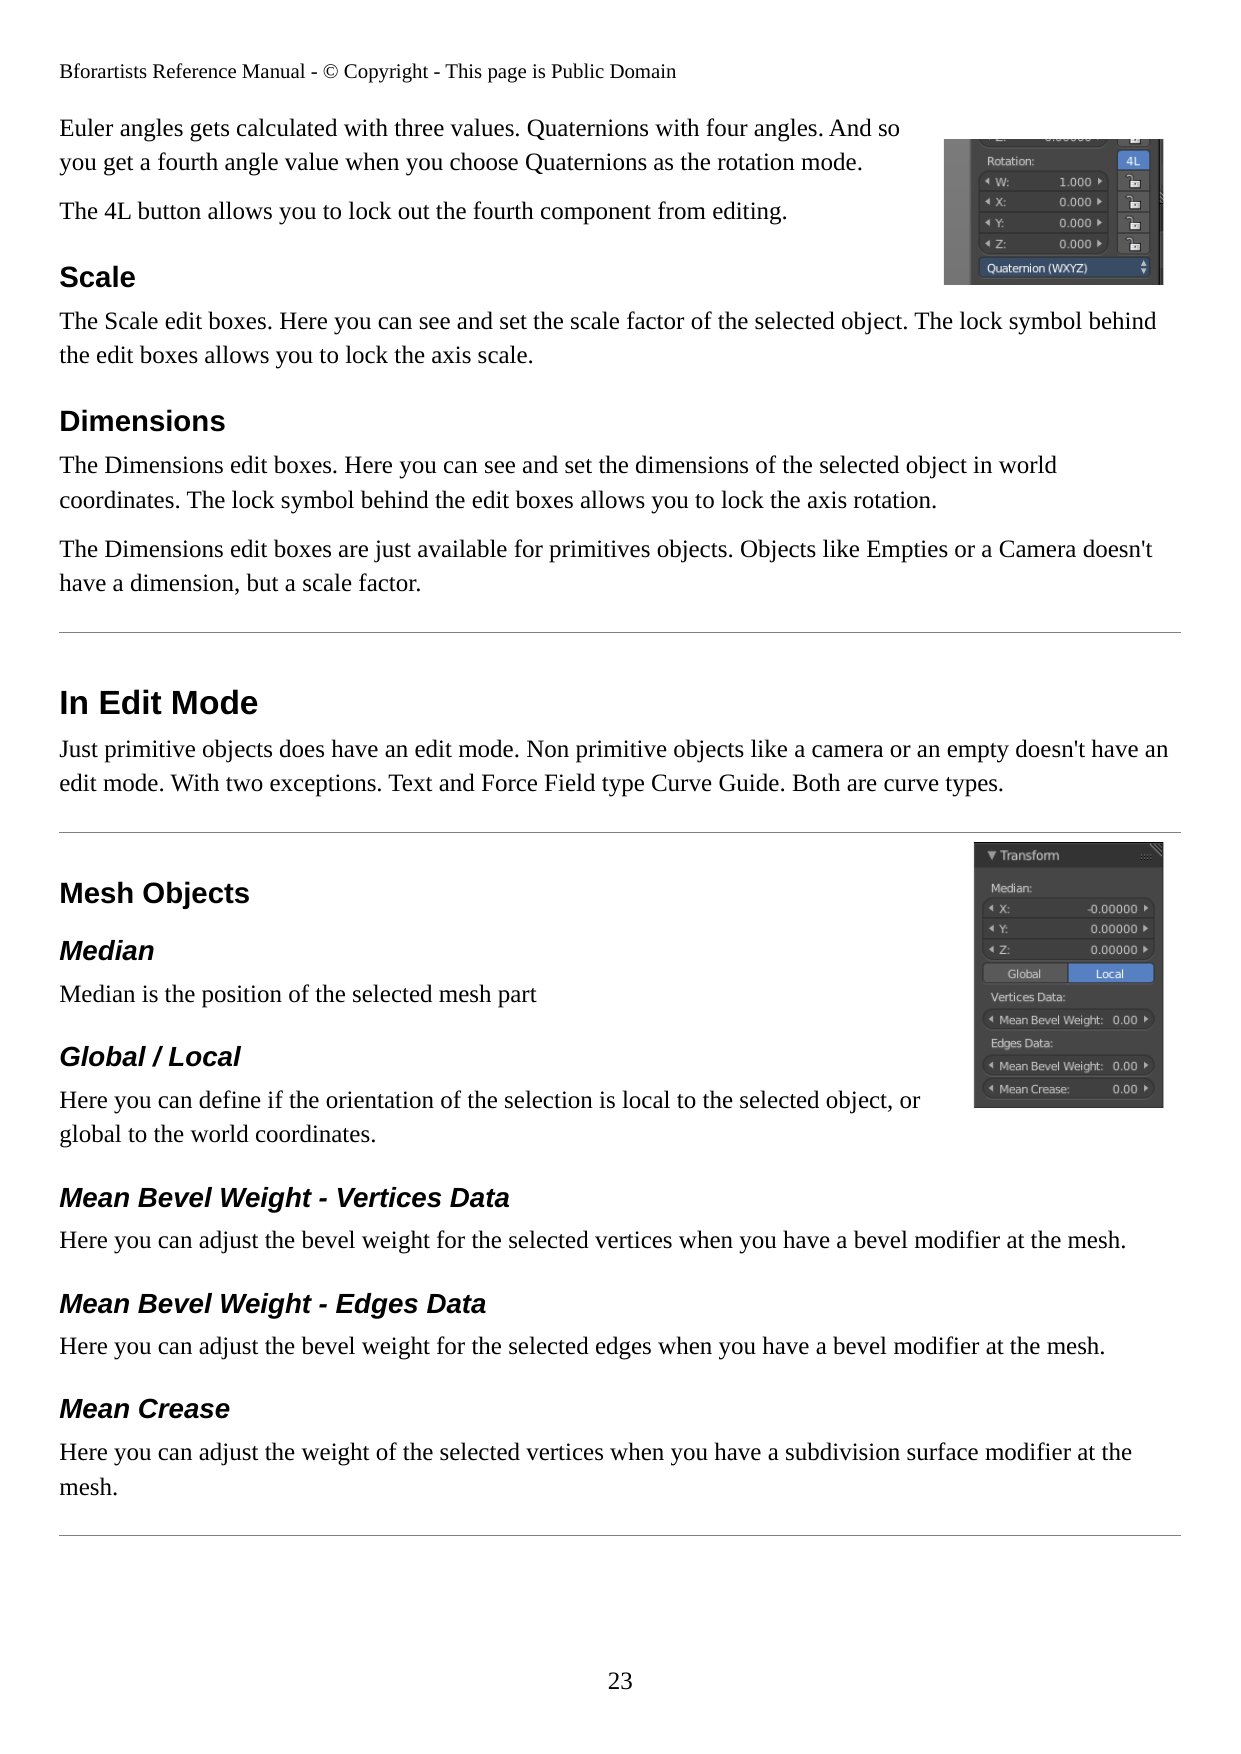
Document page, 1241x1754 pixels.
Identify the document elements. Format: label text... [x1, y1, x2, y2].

subtitle Mesh Objects [59, 876, 973, 910]
text Here you can adjust the weight of the selected vertices when you have a subdivision surface modifier at the mesh. [59, 1437, 1181, 1501]
subtitle [1164, 876, 1181, 910]
text The 4L button allows you to lock out the fourth component from editing. [59, 196, 943, 225]
subtitle Mean Crease [59, 1393, 1181, 1425]
subtitle Median [59, 935, 973, 967]
subtitle Dimensions [59, 404, 1181, 438]
subtitle Mean Bevel Weight - Vertices Data [59, 1181, 1181, 1213]
text Here you can adjust the bevel weight for the selected vertices when you have a bevel modifier at the mesh. [59, 1225, 1181, 1254]
subtitle Scale [59, 260, 1181, 293]
picture [943, 139, 1164, 285]
text The Dimensions edit boxes. Here you can see and set the dimensions of the selected object in world coordinates. The lock symbol behind the edit boxes allows you to lock the axis rotation. [59, 450, 1181, 514]
text Just primitive objects does have an edit mode. Non primitive objects like a camera or an empty doesn't have an edit mode. With two exceptions. Text and Force Field type Curve Guide. Both are curve types. [59, 734, 1181, 797]
picture [973, 842, 1164, 1108]
subtitle [1164, 1041, 1181, 1072]
subtitle Global / Local [59, 1041, 973, 1072]
subtitle In Edit Mode [59, 682, 1181, 721]
text Here you can define if the orientation of the selection is local to the selected object, or global to the world coordinates. [59, 1085, 1181, 1148]
text Median is the position of the selected mesh part [59, 979, 973, 1008]
subtitle [1164, 935, 1181, 967]
text Here you can adjust the bevel weight for the selected edges when you have a bevel modifier at the mesh. [59, 1331, 1181, 1360]
subtitle Mean Bevel Weight - Edges Data [59, 1287, 1181, 1319]
text The Dimensions edit boxes are just available for primitives objects. Objects like Empties or a Camera doesn't have a dimension, but a scale factor. [59, 534, 1181, 597]
text Euler angles gets calculated with three values. Quaternions with four angles. And so you get a fourth angle value when you choose Quaternions as the rotation mode. [59, 113, 1181, 176]
text The Scale edit boxes. Here you can see and set the scale factor of the selected object. The lock symbol behind the edit boxes allows you to lock the axis scale. [59, 306, 1181, 369]
